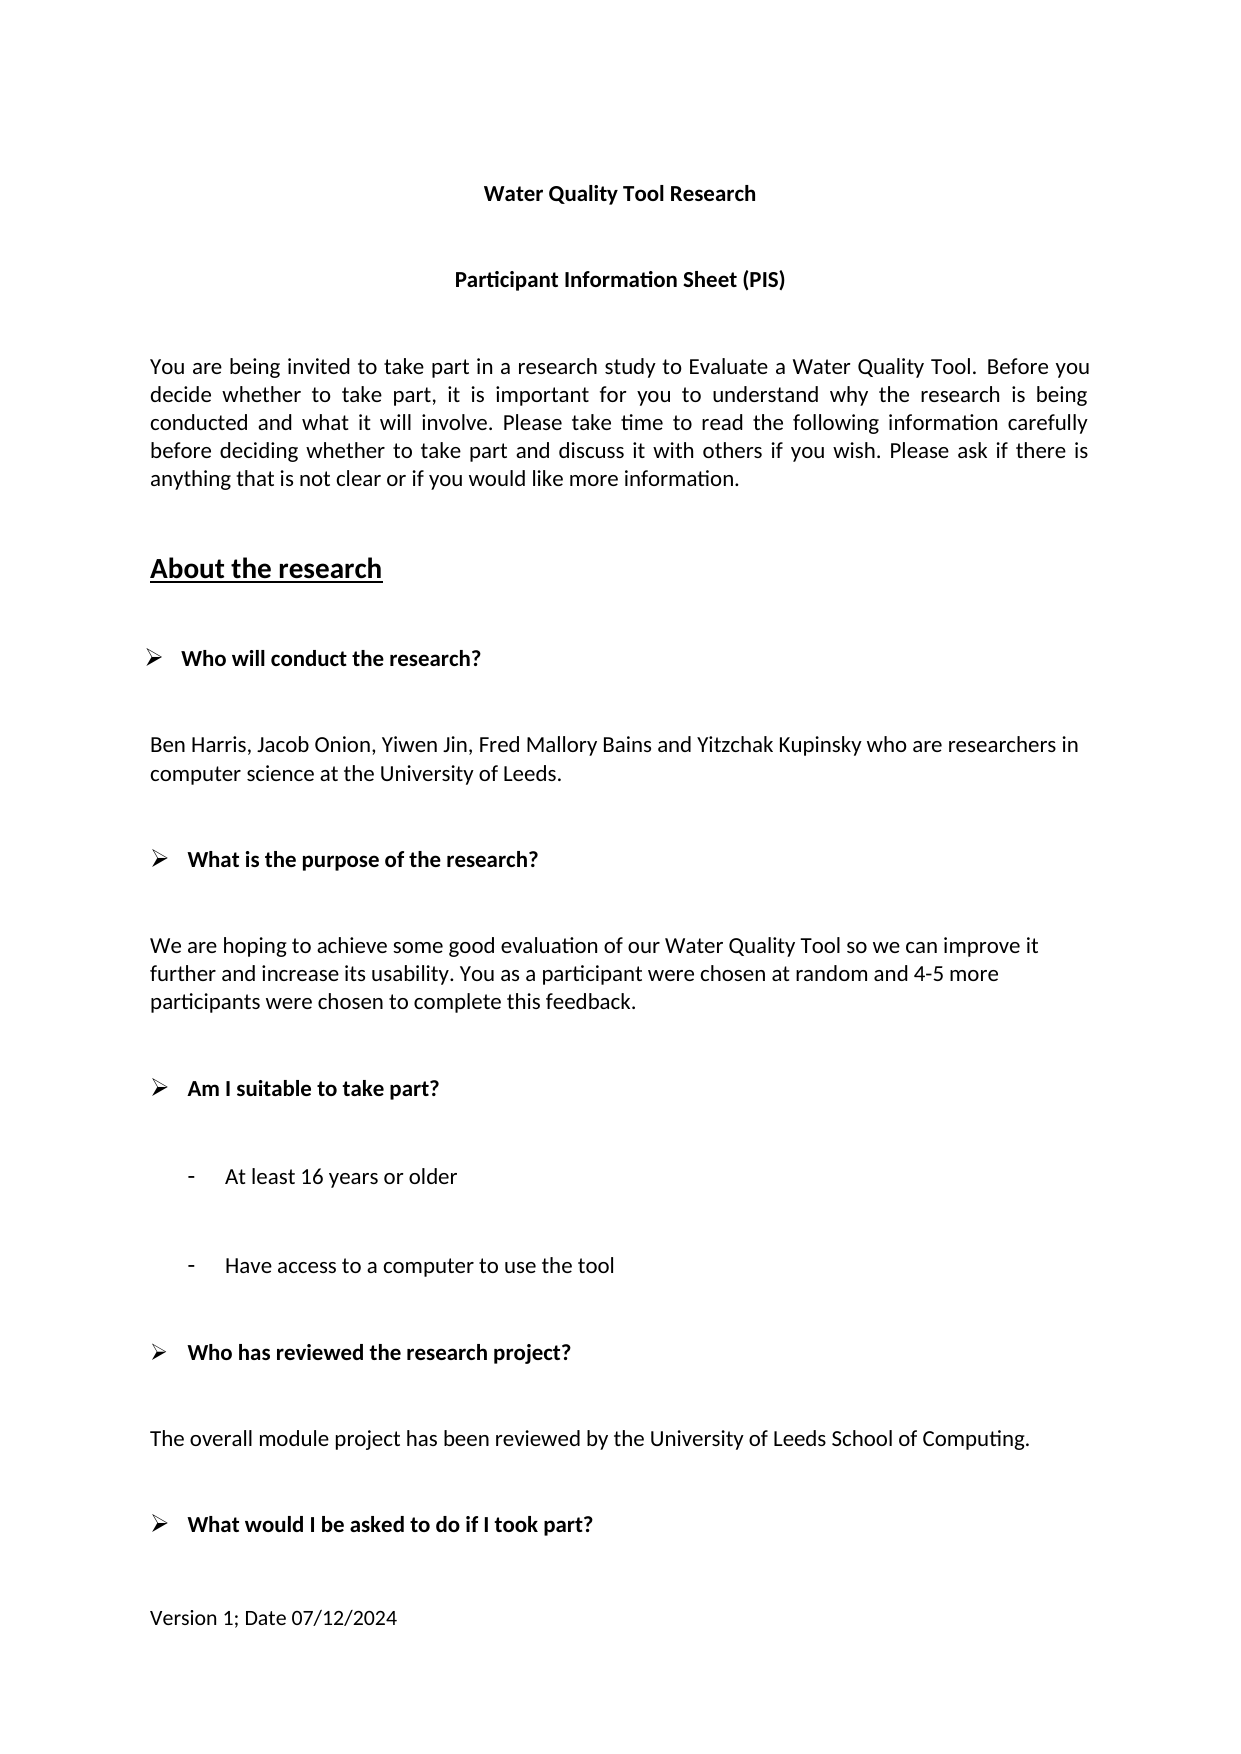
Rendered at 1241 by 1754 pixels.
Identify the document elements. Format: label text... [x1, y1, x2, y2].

list Am I suitable to take part? [150, 1074, 1090, 1102]
list Who has reviewed the research project? [150, 1338, 1090, 1366]
text Ben Harris, Jacob Onion, Yiwen Jin, Fred Mallory Bains and Yitzchak Kupinsky who are researchers in computer science at the University of Leeds. [150, 731, 1090, 787]
text The overall module project has been reviewed by the University of Leeds School of Computing. [150, 1424, 1090, 1452]
list Who will conduct the research? [144, 644, 1090, 672]
text About the research [150, 550, 1090, 586]
text Water Quality Tool Research [150, 179, 1090, 207]
text Participant Information Sheet (PIS) [150, 266, 1090, 293]
text You are being invited to take part in a research study to Evaluate a Water Quality Tool. Before you decide whether to take part, it is important for you to understand why the research is being conducted and what it will involve. Please take time to read the following information carefully before deciding whether to take part and discuss it with others if you wish. Please ask if there is anything that is not clear or if you would like more information. [150, 352, 1090, 492]
list What would I be asked to do if I took part? [150, 1511, 1090, 1538]
text We are hoping to achieve some good evaluation of our Water Quality Tool so we can improve it further and increase its usability. You as a participant were chosen at random and 4-5 more participants were chosen to complete this feedback. [150, 931, 1090, 1015]
list What is the purpose of the research? [150, 845, 1090, 873]
list At least 16 years or older [187, 1160, 1090, 1191]
list Have access to a computer to use the tool [187, 1249, 1090, 1279]
